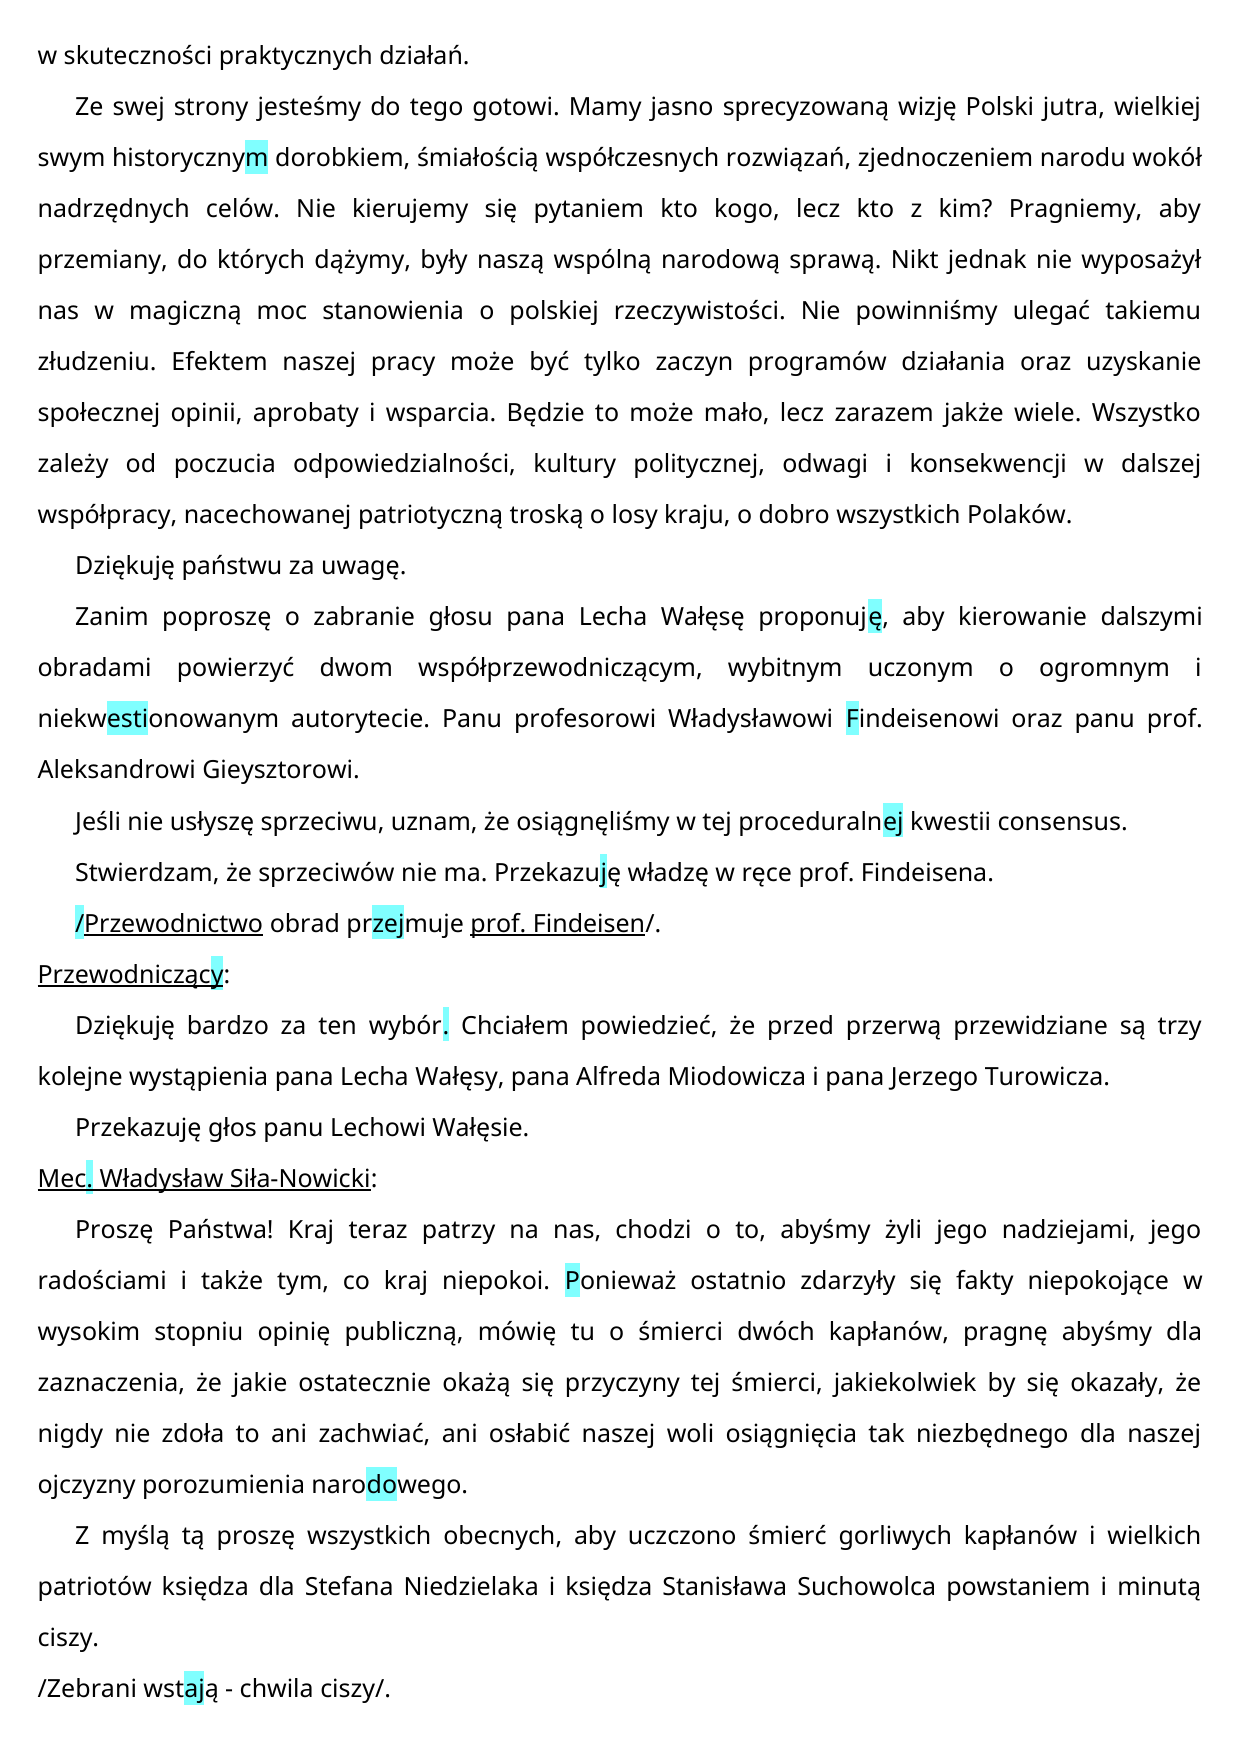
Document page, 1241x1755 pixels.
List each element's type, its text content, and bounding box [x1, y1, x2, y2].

text Mec. Władysław Siła-Nowicki: [37, 1160, 1203, 1194]
text Zanim poproszę o zabranie głosu pana Lecha Wałęsę proponuję, aby kierowanie dalszymi obradami powierzyć dwom współprzewodniczącym, wybitnym uczonym o ogromnym i niekwestionowanym autorytecie. Panu profesorowi Władysławowi Findeisenowi oraz panu prof. Aleksandrowi Gieysztorowi. [37, 599, 1203, 786]
text Ze swej strony jesteśmy do tego gotowi. Mamy jasno sprecyzowaną wizję Polski jutra, wielkiej swym historycznym dorobkiem, śmiałością współczesnych rozwiązań, zjednoczeniem narodu wokół nadrzędnych celów. Nie kierujemy się pytaniem kto kogo, lecz kto z kim? Pragniemy, aby przemiany, do których dążymy, były naszą wspólną narodową sprawą. Nikt jednak nie wyposażył nas w magiczną moc stanowienia o polskiej rzeczywistości. Nie powinniśmy ulegać takiemu złudzeniu. Efektem naszej pracy może być tylko zaczyn programów działania oraz uzyskanie społecznej opinii, aprobaty i wsparcia. Będzie to może mało, lecz zarazem jakże wiele. Wszystko zależy od poczucia odpowiedzialności, kultury politycznej, odwagi i konsekwencji w dalszej współpracy, nacechowanej patriotyczną troską o losy kraju, o dobro wszystkich Polaków. [37, 88, 1203, 531]
text Z myślą tą proszę wszystkich obecnych, aby uczczono śmierć gorliwych kapłanów i wielkich patriotów księdza dla Stefana Niedzielaka i księdza Stanisława Suchowolca powstaniem i minutą ciszy. [37, 1518, 1203, 1654]
text /Przewodnictwo obrad przejmuje prof. Findeisen/. [37, 905, 1203, 939]
text Dziękuję bardzo za ten wybór. Chciałem powiedzieć, że przed przerwą przewidziane są trzy kolejne wystąpienia pana Lecha Wałęsy, pana Alfreda Miodowicza i pana Jerzego Turowicza. [37, 1007, 1203, 1092]
text Dziękuję państwu za uwagę. [37, 548, 1203, 582]
text w skuteczności praktycznych działań. [37, 37, 1203, 72]
text /Zebrani wstają - chwila ciszy/. [37, 1671, 1203, 1705]
text Przewodniczący: [37, 956, 1203, 990]
text Proszę Państwa! Kraj teraz patrzy na nas, chodzi o to, abyśmy żyli jego nadziejami, jego radościami i także tym, co kraj niepokoi. Ponieważ ostatnio zdarzyły się fakty niepokojące w wysokim stopniu opinię publiczną, mówię tu o śmierci dwóch kapłanów, pragnę abyśmy dla zaznaczenia, że jakie ostatecznie okażą się przyczyny tej śmierci, jakiekolwiek by się okazały, że nigdy nie zdoła to ani zachwiać, ani osłabić naszej woli osiągnięcia tak niezbędnego dla naszej ojczyzny porozumienia narodowego. [37, 1211, 1203, 1501]
text Jeśli nie usłyszę sprzeciwu, uznam, że osiągnęliśmy w tej proceduralnej kwestii consensus. [37, 803, 1203, 837]
text Stwierdzam, że sprzeciwów nie ma. Przekazuję władzę w ręce prof. Findeisena. [37, 854, 1203, 888]
text Przekazuję głos panu Lechowi Wałęsie. [37, 1109, 1203, 1143]
